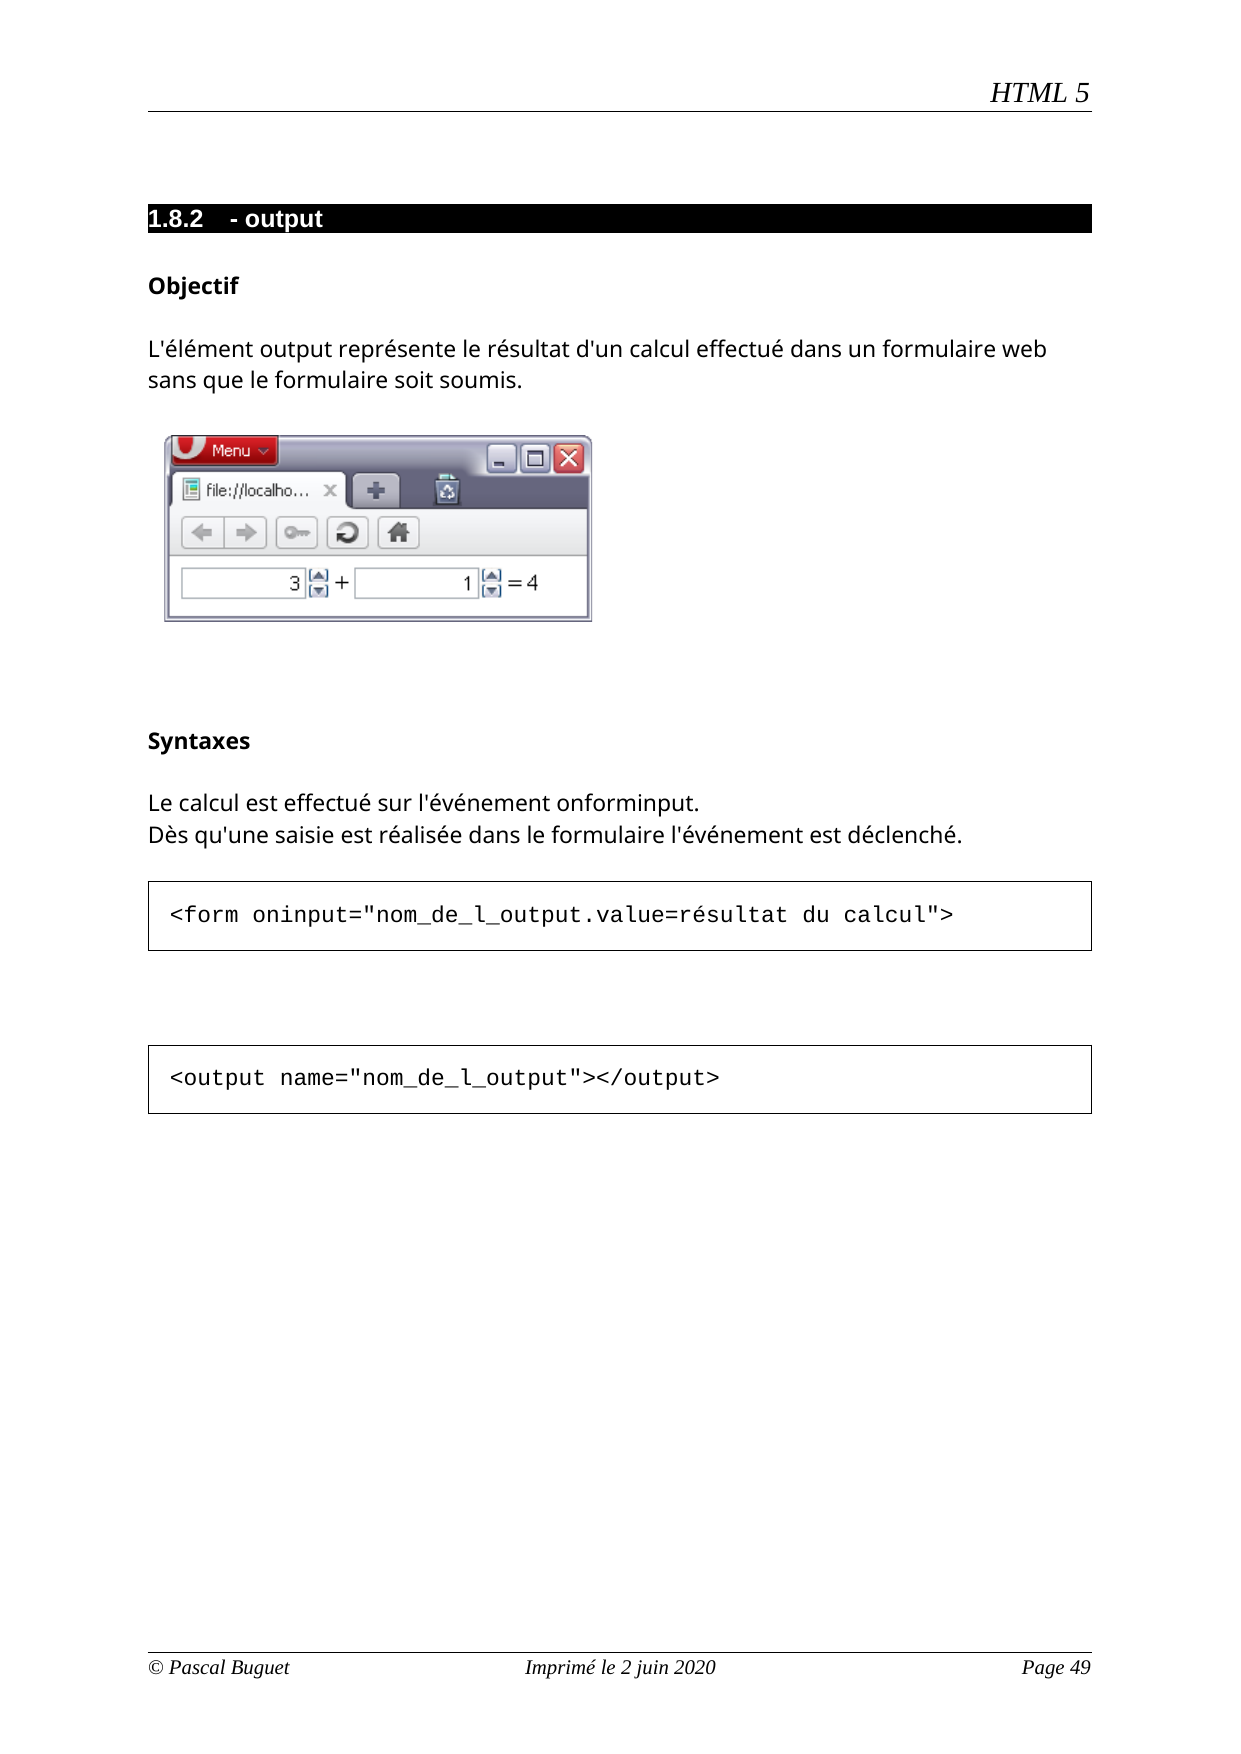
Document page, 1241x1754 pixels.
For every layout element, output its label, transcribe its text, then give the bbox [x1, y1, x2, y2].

picture [164, 435, 593, 622]
text L'élément output représente le résultat d'un calcul effectué dans un formulaire web sans que le formulaire soit soumis. [148, 333, 1092, 395]
text <output name="nom_de_l_output"></output> [149, 1046, 1091, 1113]
text Objectif [148, 270, 1092, 301]
text Dès qu'une saisie est réalisée dans le formulaire l'événement est déclenché. [148, 819, 1092, 850]
text Syntaxes [148, 725, 1092, 756]
text <form oninput="nom_de_l_output.value=résultat du calcul"> [149, 882, 1091, 950]
subtitle - output [148, 204, 1092, 233]
text Le calcul est effectué sur l'événement onforminput. [148, 787, 1092, 819]
